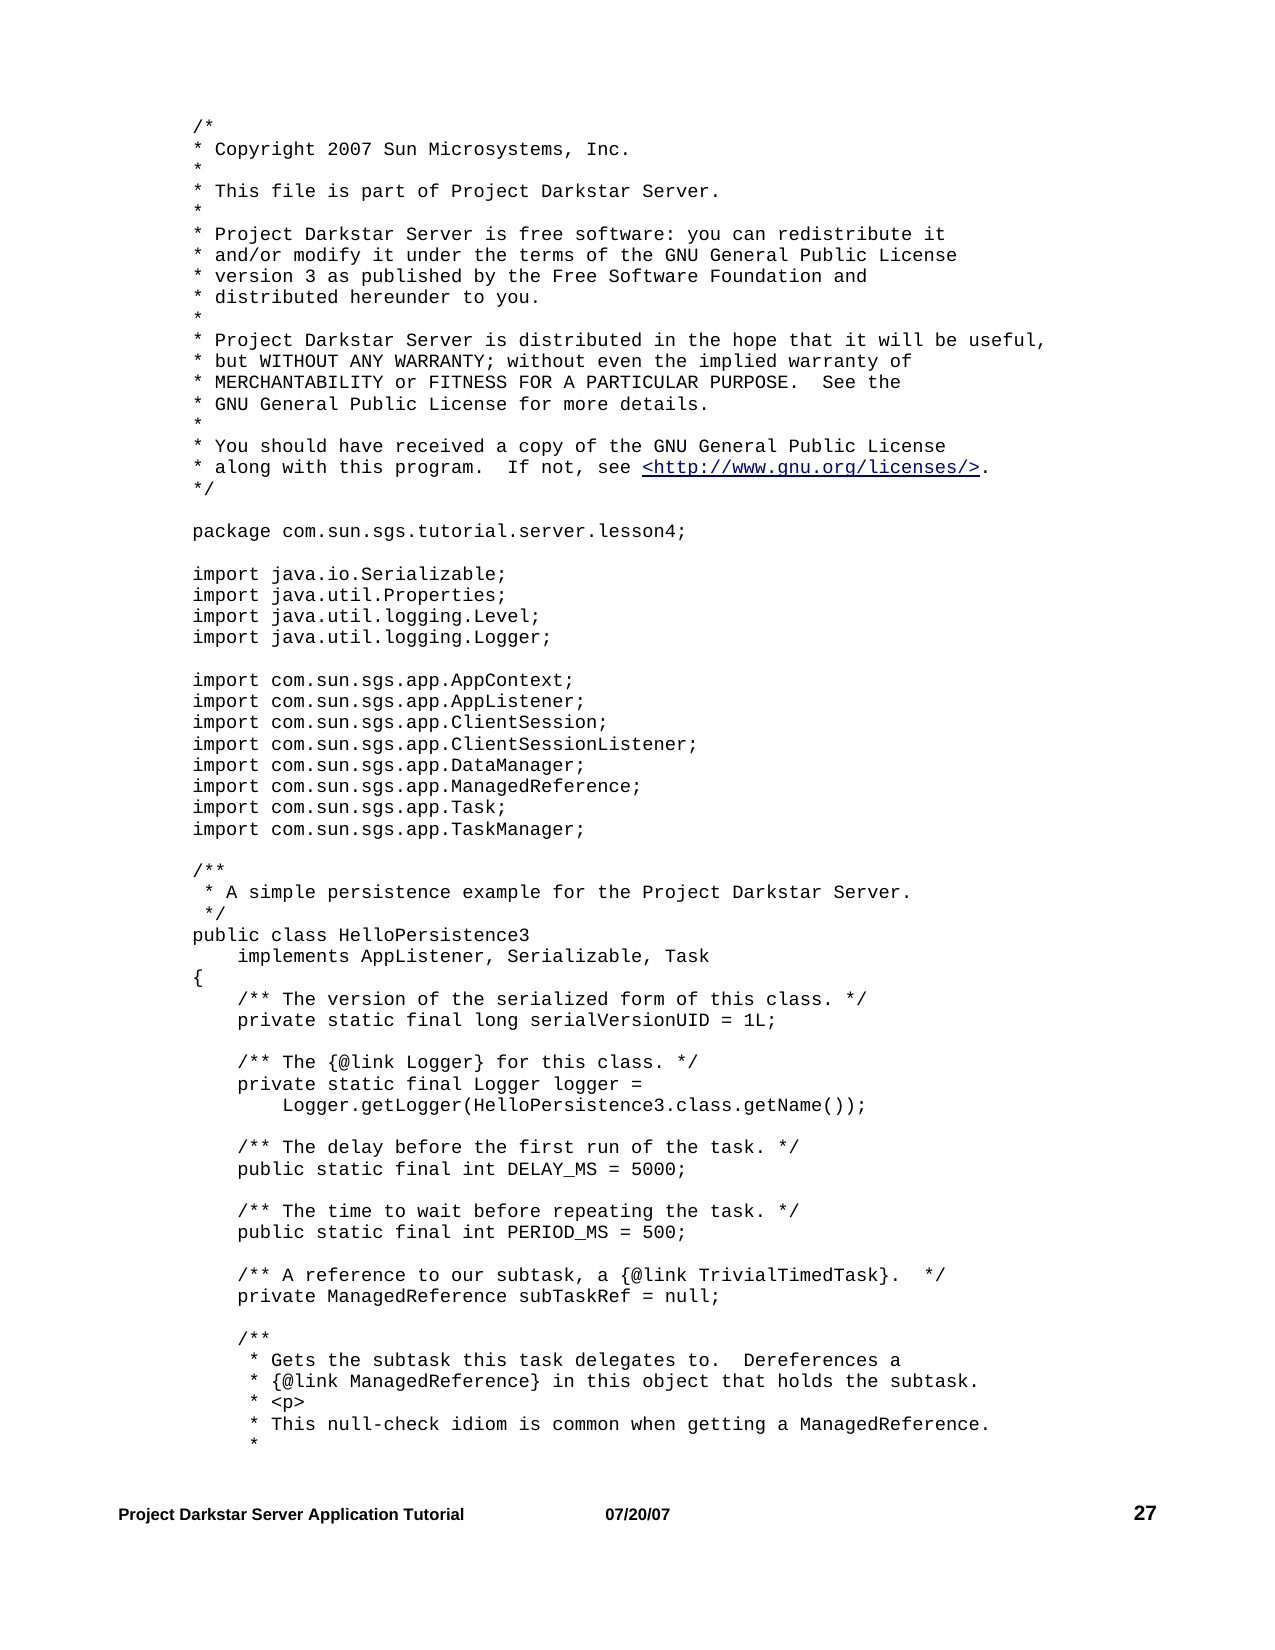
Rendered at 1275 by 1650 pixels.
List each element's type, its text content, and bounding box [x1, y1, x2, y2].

text /* * Copyright 2007 Sun Microsystems, Inc. * * This file is part of Project Darkstar Server. * * Project Darkstar Server is free software: you can redistribute it * and/or modify it under the terms of the GNU General Public License * version 3 as published by the Free Software Foundation and * distributed hereunder to you. * * Project Darkstar Server is distributed in the hope that it will be useful, * but WITHOUT ANY WARRANTY; without even the implied warranty of * MERCHANTABILITY or FITNESS FOR A PARTICULAR PURPOSE. See the * GNU General Public License for more details. * * You should have received a copy of the GNU General Public License * along with this program. If not, see <http://www.gnu.org/licenses/>. */ package com.sun.sgs.tutorial.server.lesson4; import java.io.Serializable; import java.util.Properties; import java.util.logging.Level; import java.util.logging.Logger; import com.sun.sgs.app.AppContext; import com.sun.sgs.app.AppListener; import com.sun.sgs.app.ClientSession; import com.sun.sgs.app.ClientSessionListener; import com.sun.sgs.app.DataManager; import com.sun.sgs.app.ManagedReference; import com.sun.sgs.app.Task; import com.sun.sgs.app.TaskManager; /** * A simple persistence example for the Project Darkstar Server. */ public class HelloPersistence3 implements AppListener, Serializable, Task { /** The version of the serialized form of this class. */ private static final long serialVersionUID = 1L; /** The {@link Logger} for this class. */ private static final Logger logger = Logger.getLogger(HelloPersistence3.class.getName()); /** The delay before the first run of the task. */ public static final int DELAY_MS = 5000; /** The time to wait before repeating the task. */ public static final int PERIOD_MS = 500; /** A reference to our subtask, a {@link TrivialTimedTask}. */ private ManagedReference subTaskRef = null; /** * Gets the subtask this task delegates to. Dereferences a * {@link ManagedReference} in this object that holds the subtask. * <p> * This null-check idiom is common when getting a ManagedReference. * [192, 118, 1098, 1457]
